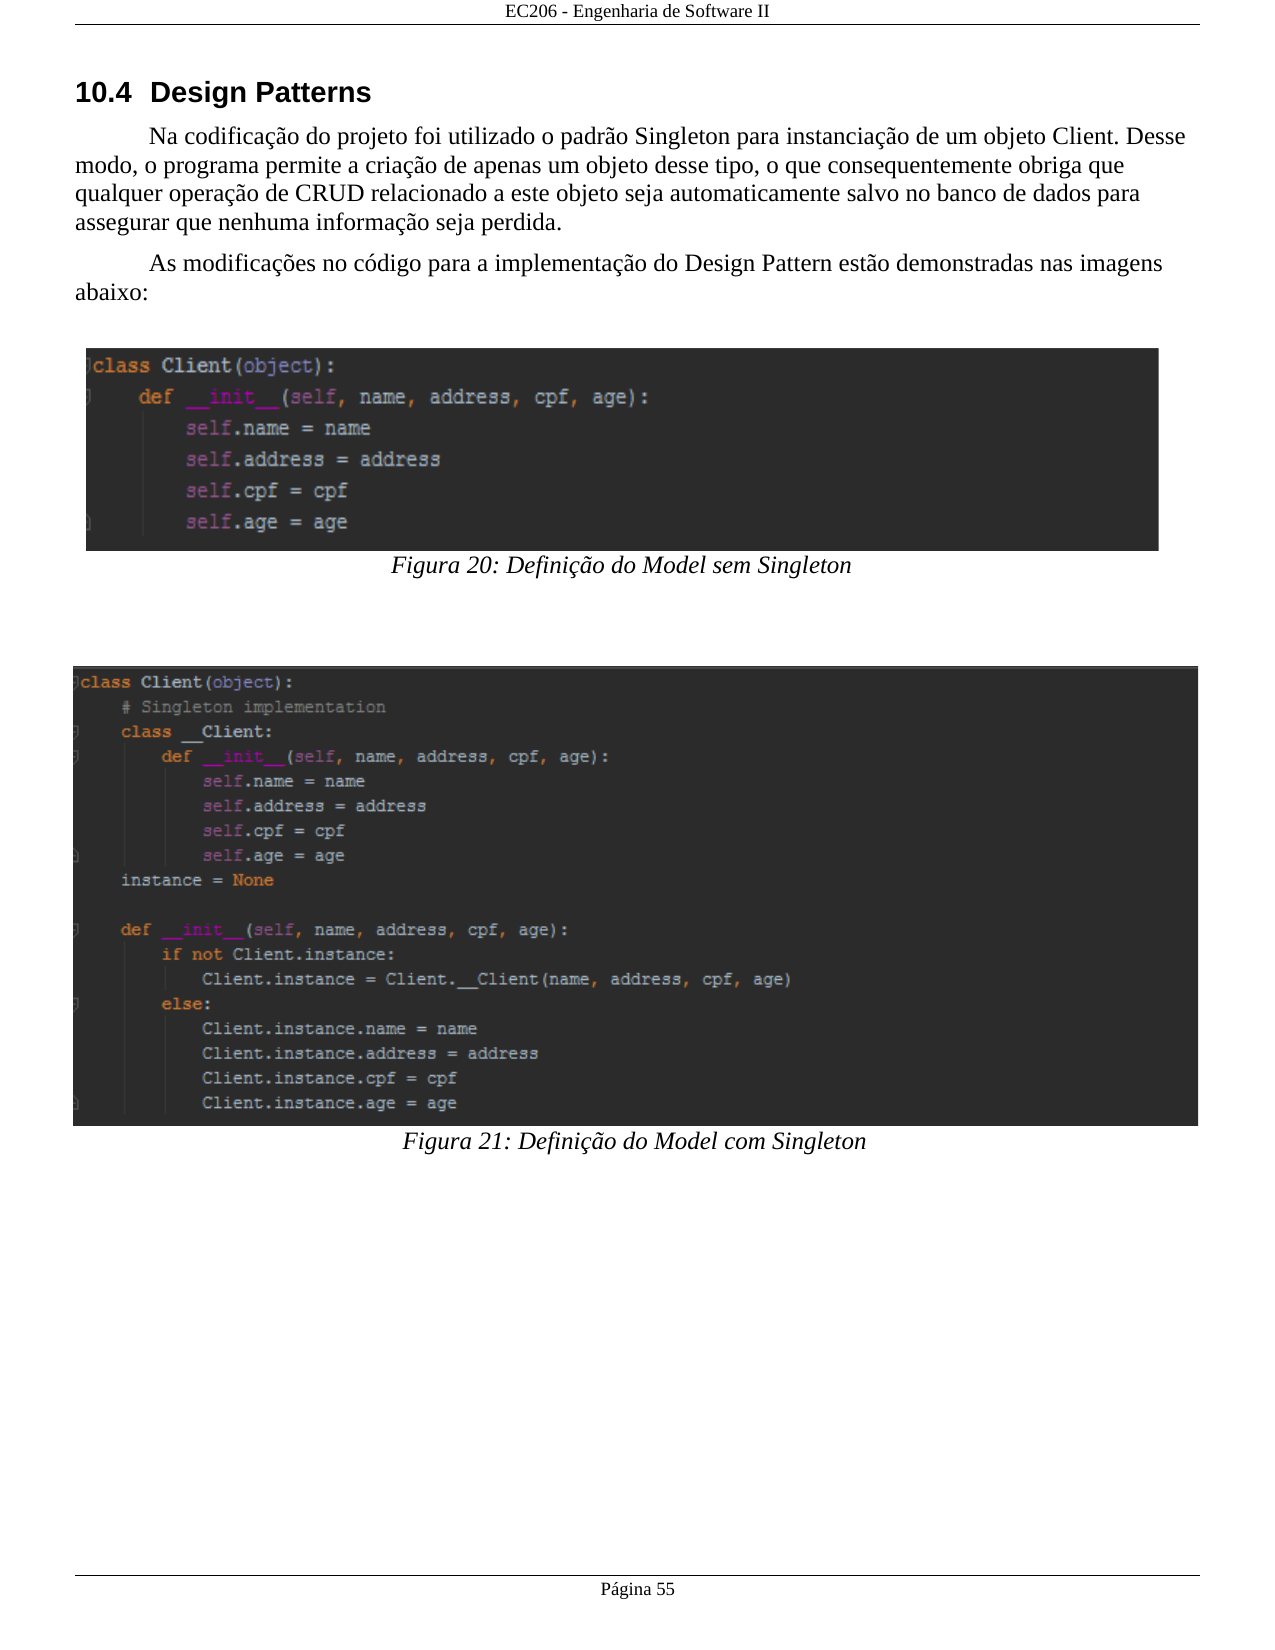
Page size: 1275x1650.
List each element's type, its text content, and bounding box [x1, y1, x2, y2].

text Figura 21: Definição do Model com Singleton [73, 1126, 1198, 1155]
subtitle Design Patterns [75, 75, 1200, 108]
picture [73, 666, 1199, 1126]
text [73, 650, 1198, 666]
text Na codificação do projeto foi utilizado o padrão Singleton para instanciação de um objeto Client. Desse modo, o programa permite a criação de apenas um objeto desse tipo, o que consequentemente obriga que qualquer operação de CRUD relacionado a este objeto seja automaticamente salvo no banco de dados para assegurar que nenhuma informação seja perdida. [75, 121, 1200, 236]
text Figura 20: Definição do Model sem Singleton [86, 551, 1159, 579]
picture [86, 348, 1159, 551]
text As modificações no código para a implementação do Design Pattern estão demonstradas nas imagens abaixo: [75, 248, 1200, 306]
